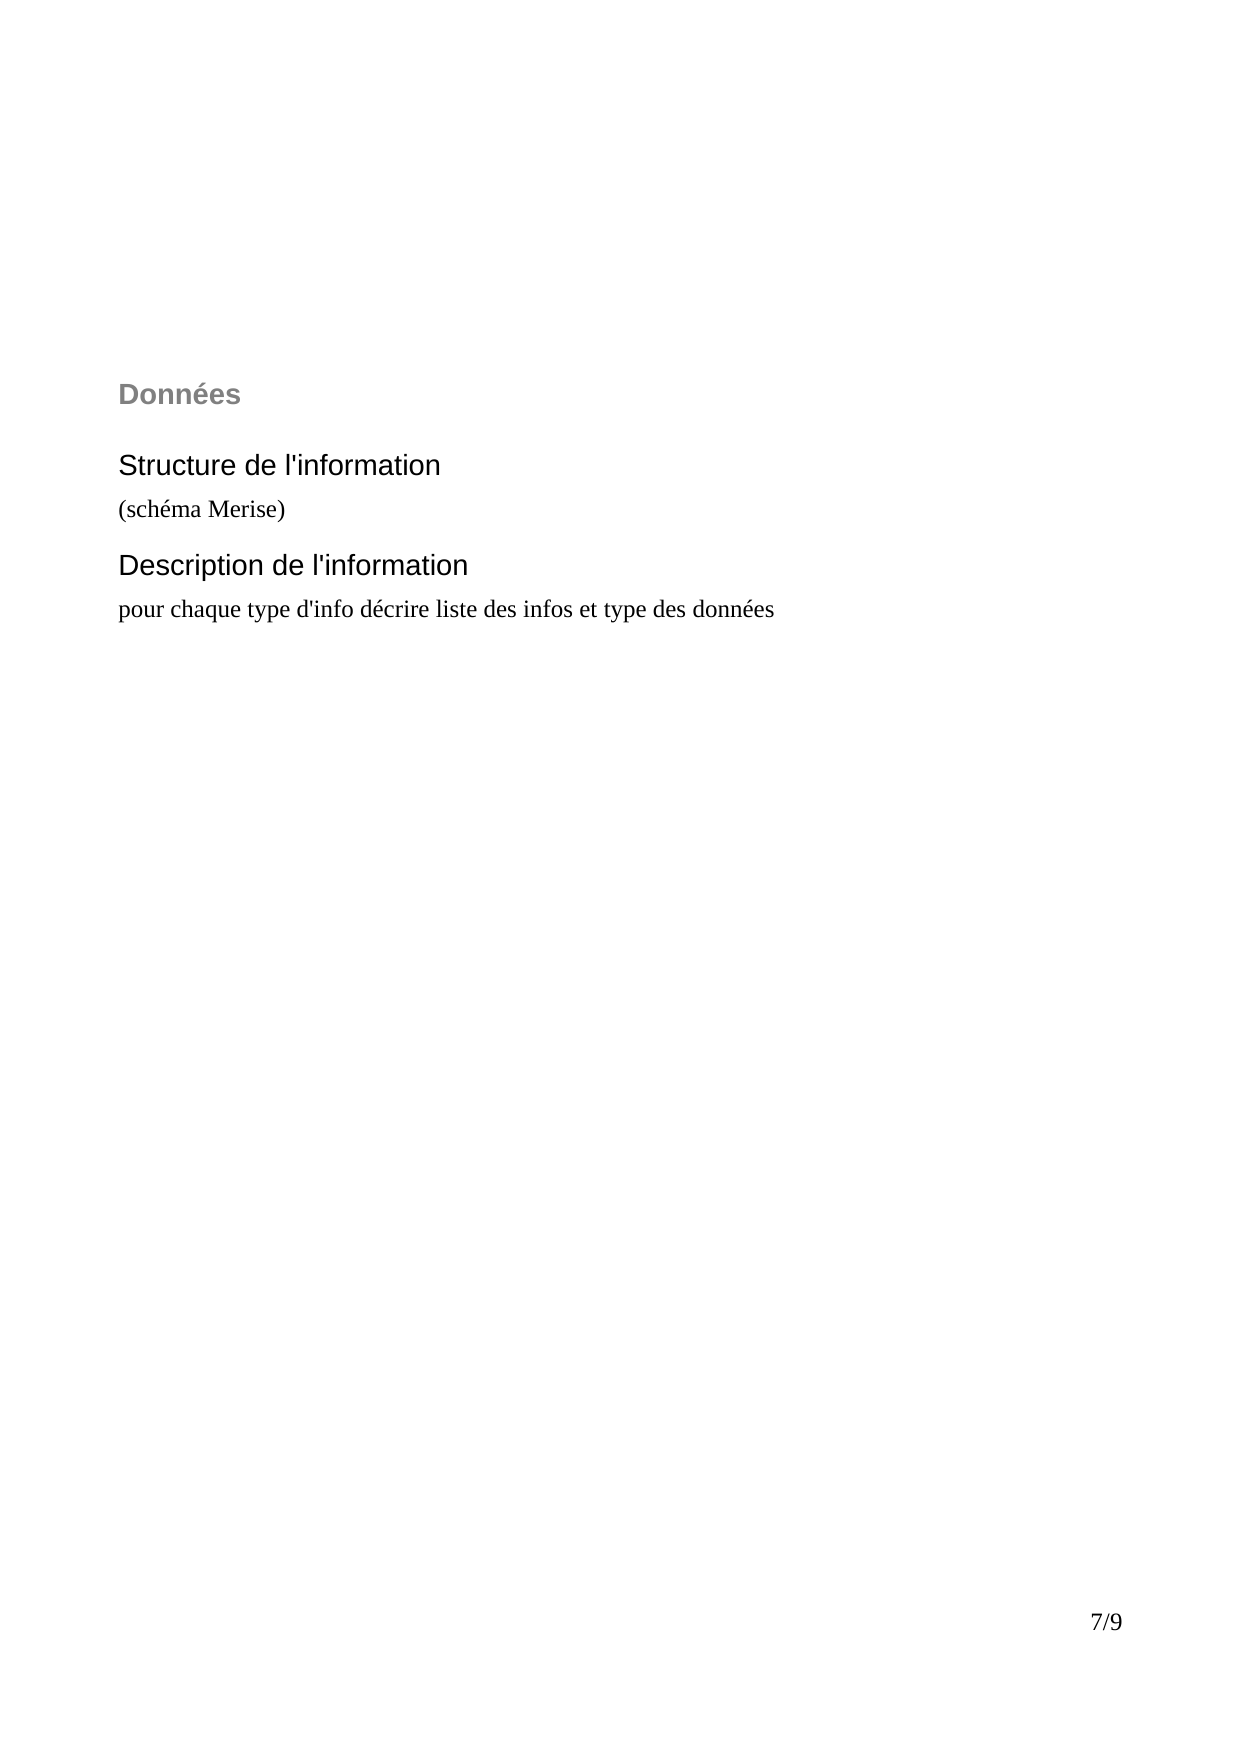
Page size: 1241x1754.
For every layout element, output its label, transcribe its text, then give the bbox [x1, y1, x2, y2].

text (schéma Merise) [118, 494, 1122, 523]
subtitle Structure de l'information [118, 448, 1122, 481]
text pour chaque type d'info décrire liste des infos et type des données [118, 594, 1122, 622]
subtitle Données [118, 377, 1122, 410]
subtitle Description de l'information [118, 548, 1122, 581]
